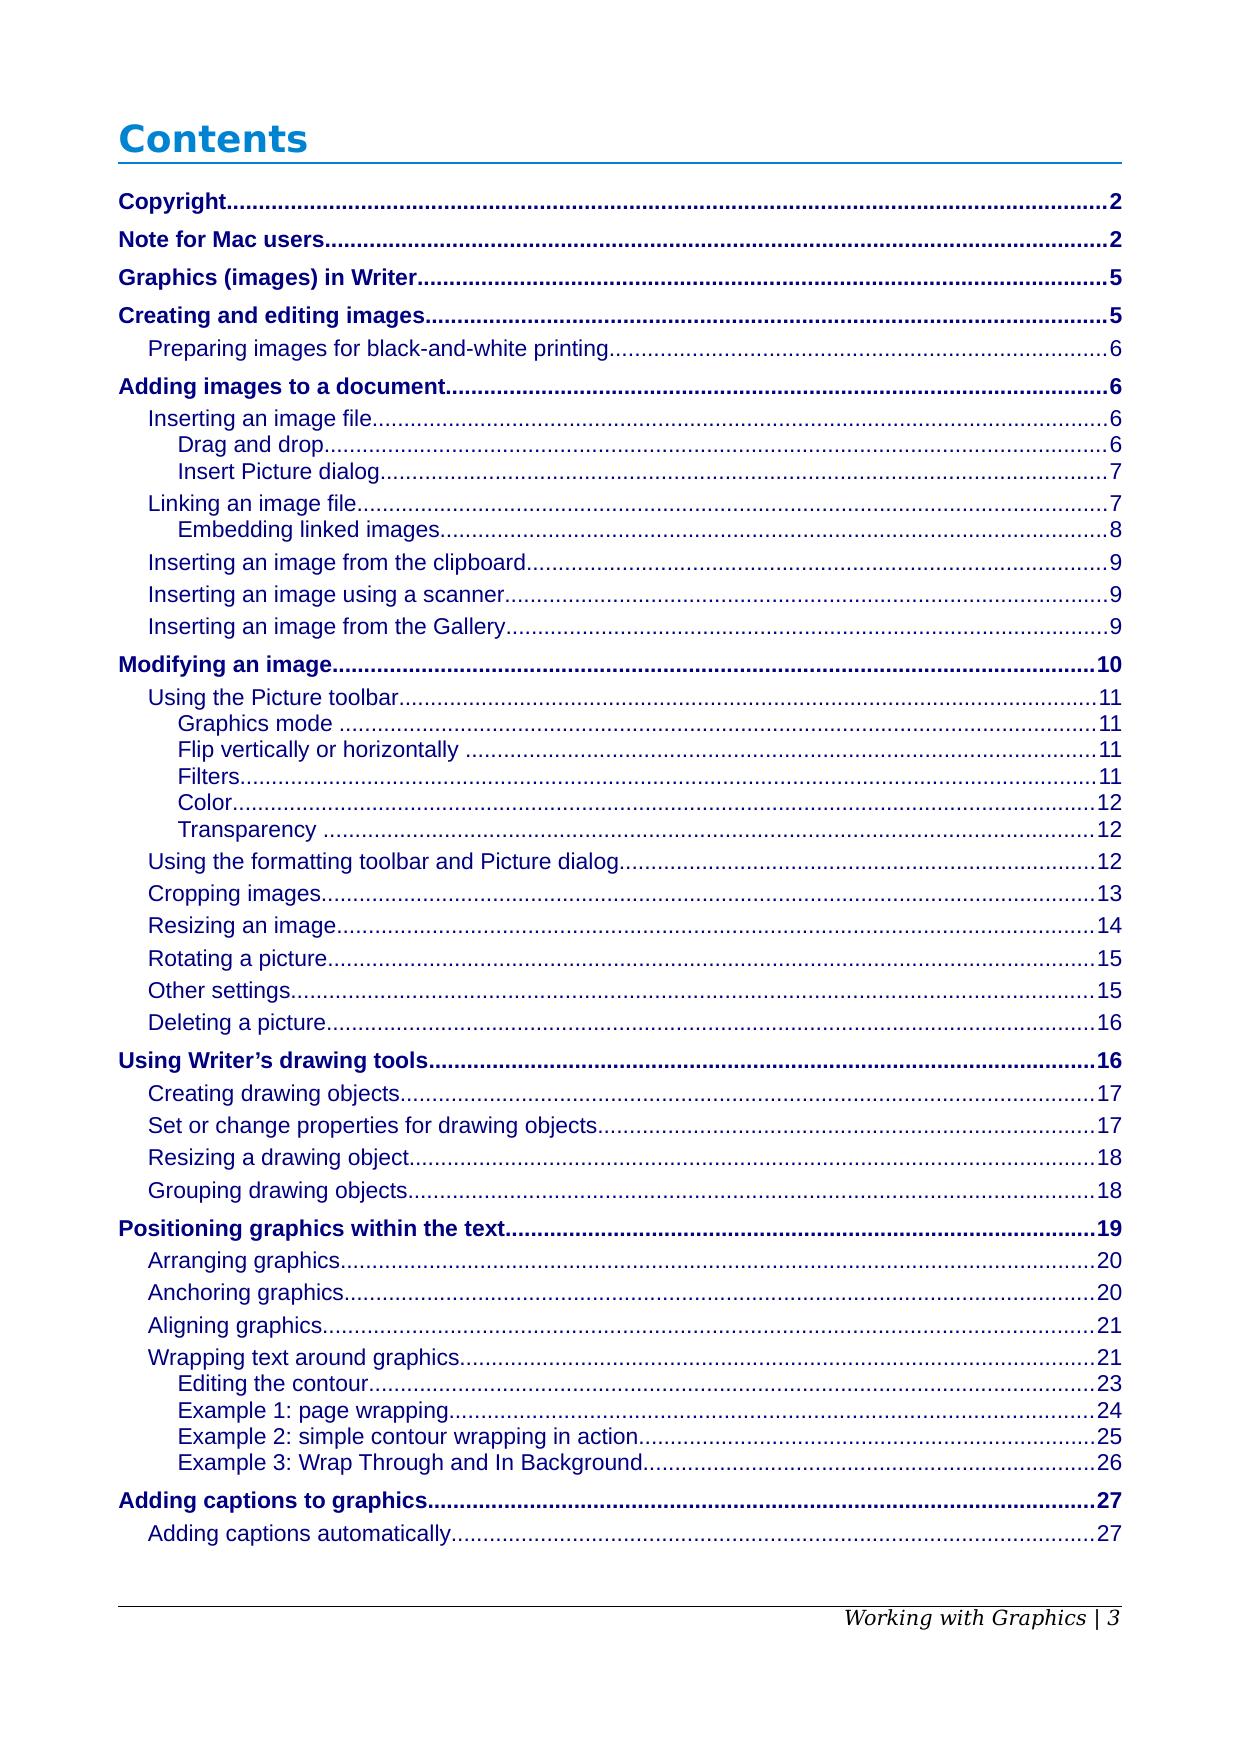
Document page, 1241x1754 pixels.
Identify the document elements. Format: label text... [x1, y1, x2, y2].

text Adding captions automatically 27 [148, 1520, 1122, 1546]
text Transparency 12 [177, 816, 1122, 842]
text Creating drawing objects 17 [148, 1080, 1122, 1106]
text Using the Picture toolbar 11 [148, 684, 1122, 710]
text Linking an image file 7 [148, 490, 1122, 516]
text Contents [118, 118, 1122, 162]
text Insert Picture dialog 7 [177, 458, 1122, 484]
text Using the formatting toolbar and Picture dialog 12 [148, 848, 1122, 874]
text Using Writer’s drawing tools 16 [118, 1047, 1122, 1074]
text Note for Mac users 2 [118, 226, 1122, 252]
text Drag and drop 6 [177, 431, 1122, 458]
text Example 2: simple contour wrapping in action 25 [177, 1423, 1122, 1449]
text Graphics (images) in Writer 5 [118, 264, 1122, 291]
text Color 12 [177, 789, 1122, 816]
text Other settings 15 [148, 977, 1122, 1003]
text Wrapping text around graphics 21 [148, 1344, 1122, 1370]
text Grouping drawing objects 18 [148, 1177, 1122, 1203]
text Example 3: Wrap Through and In Background 26 [177, 1449, 1122, 1476]
text Positioning graphics within the text 19 [118, 1215, 1122, 1241]
text Resizing an image 14 [148, 912, 1122, 939]
text Inserting an image from the clipboard 9 [148, 549, 1122, 575]
text Copyright 2 [118, 188, 1122, 214]
text Inserting an image file 6 [148, 405, 1122, 431]
text Resizing a drawing object 18 [148, 1144, 1122, 1171]
text Embedding linked images 8 [177, 516, 1122, 543]
text Adding images to a document 6 [118, 373, 1122, 399]
text Aligning graphics 21 [148, 1312, 1122, 1338]
text Deleting a picture 16 [148, 1009, 1122, 1036]
text Filters 11 [177, 763, 1122, 789]
text Preparing images for black-and-white printing 6 [148, 335, 1122, 361]
text Rotating a picture 15 [148, 945, 1122, 971]
text Example 1: page wrapping 24 [177, 1397, 1122, 1423]
text Inserting an image from the Gallery 9 [148, 613, 1122, 640]
text Creating and editing images 5 [118, 302, 1122, 329]
text Set or change properties for drawing objects 17 [148, 1112, 1122, 1138]
text Inserting an image using a scanner 9 [148, 581, 1122, 607]
text Arranging graphics 20 [148, 1247, 1122, 1273]
text Editing the contour 23 [177, 1370, 1122, 1397]
text Flip vertically or horizontally 11 [177, 736, 1122, 763]
text Graphics mode 11 [177, 710, 1122, 736]
text Cropping images 13 [148, 880, 1122, 906]
text Modifying an image 10 [118, 651, 1122, 678]
text Adding captions to graphics 27 [118, 1487, 1122, 1514]
text Anchoring graphics 20 [148, 1279, 1122, 1306]
